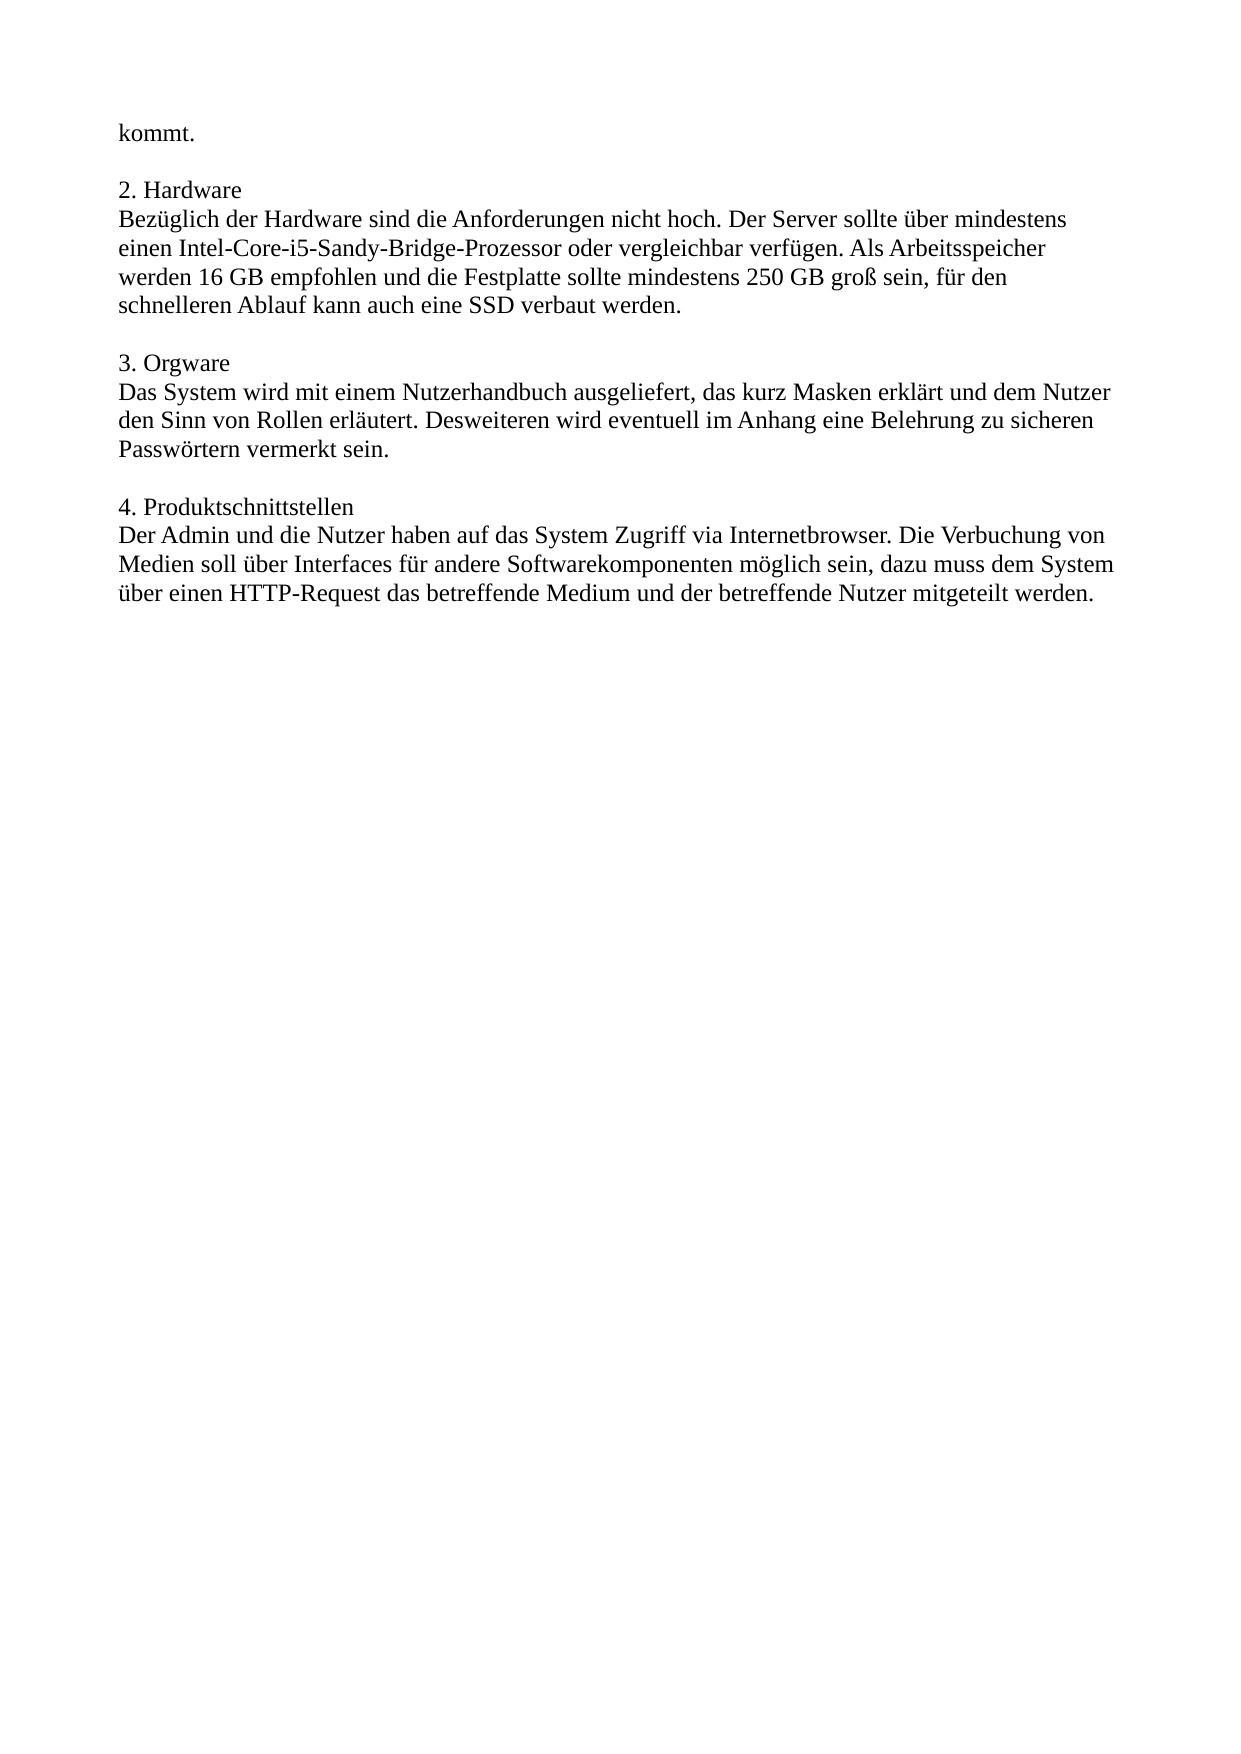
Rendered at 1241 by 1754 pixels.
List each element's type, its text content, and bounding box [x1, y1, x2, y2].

text 4. Produktschnittstellen [118, 492, 1122, 521]
text Bezüglich der Hardware sind die Anforderungen nicht hoch. Der Server sollte über mindestens einen Intel-Core-i5-Sandy-Bridge-Prozessor oder vergleichbar verfügen. Als Arbeitsspeicher werden 16 GB empfohlen und die Festplatte sollte mindestens 250 GB groß sein, für den schnelleren Ablauf kann auch eine SSD verbaut werden. [118, 204, 1122, 319]
text Der Admin und die Nutzer haben auf das System Zugriff via Internetbrowser. Die Verbuchung von Medien soll über Interfaces für andere Softwarekomponenten möglich sein, dazu muss dem System über einen HTTP-Request das betreffende Medium und der betreffende Nutzer mitgeteilt werden. [118, 521, 1122, 607]
text 2. Hardware [118, 176, 1122, 204]
text Das System wird mit einem Nutzerhandbuch ausgeliefert, das kurz Masken erklärt und dem Nutzer den Sinn von Rollen erläutert. Desweiteren wird eventuell im Anhang eine Belehrung zu sicheren Passwörtern vermerkt sein. [118, 377, 1122, 463]
text kommt. [118, 118, 1122, 147]
text 3. Orgware [118, 348, 1122, 377]
